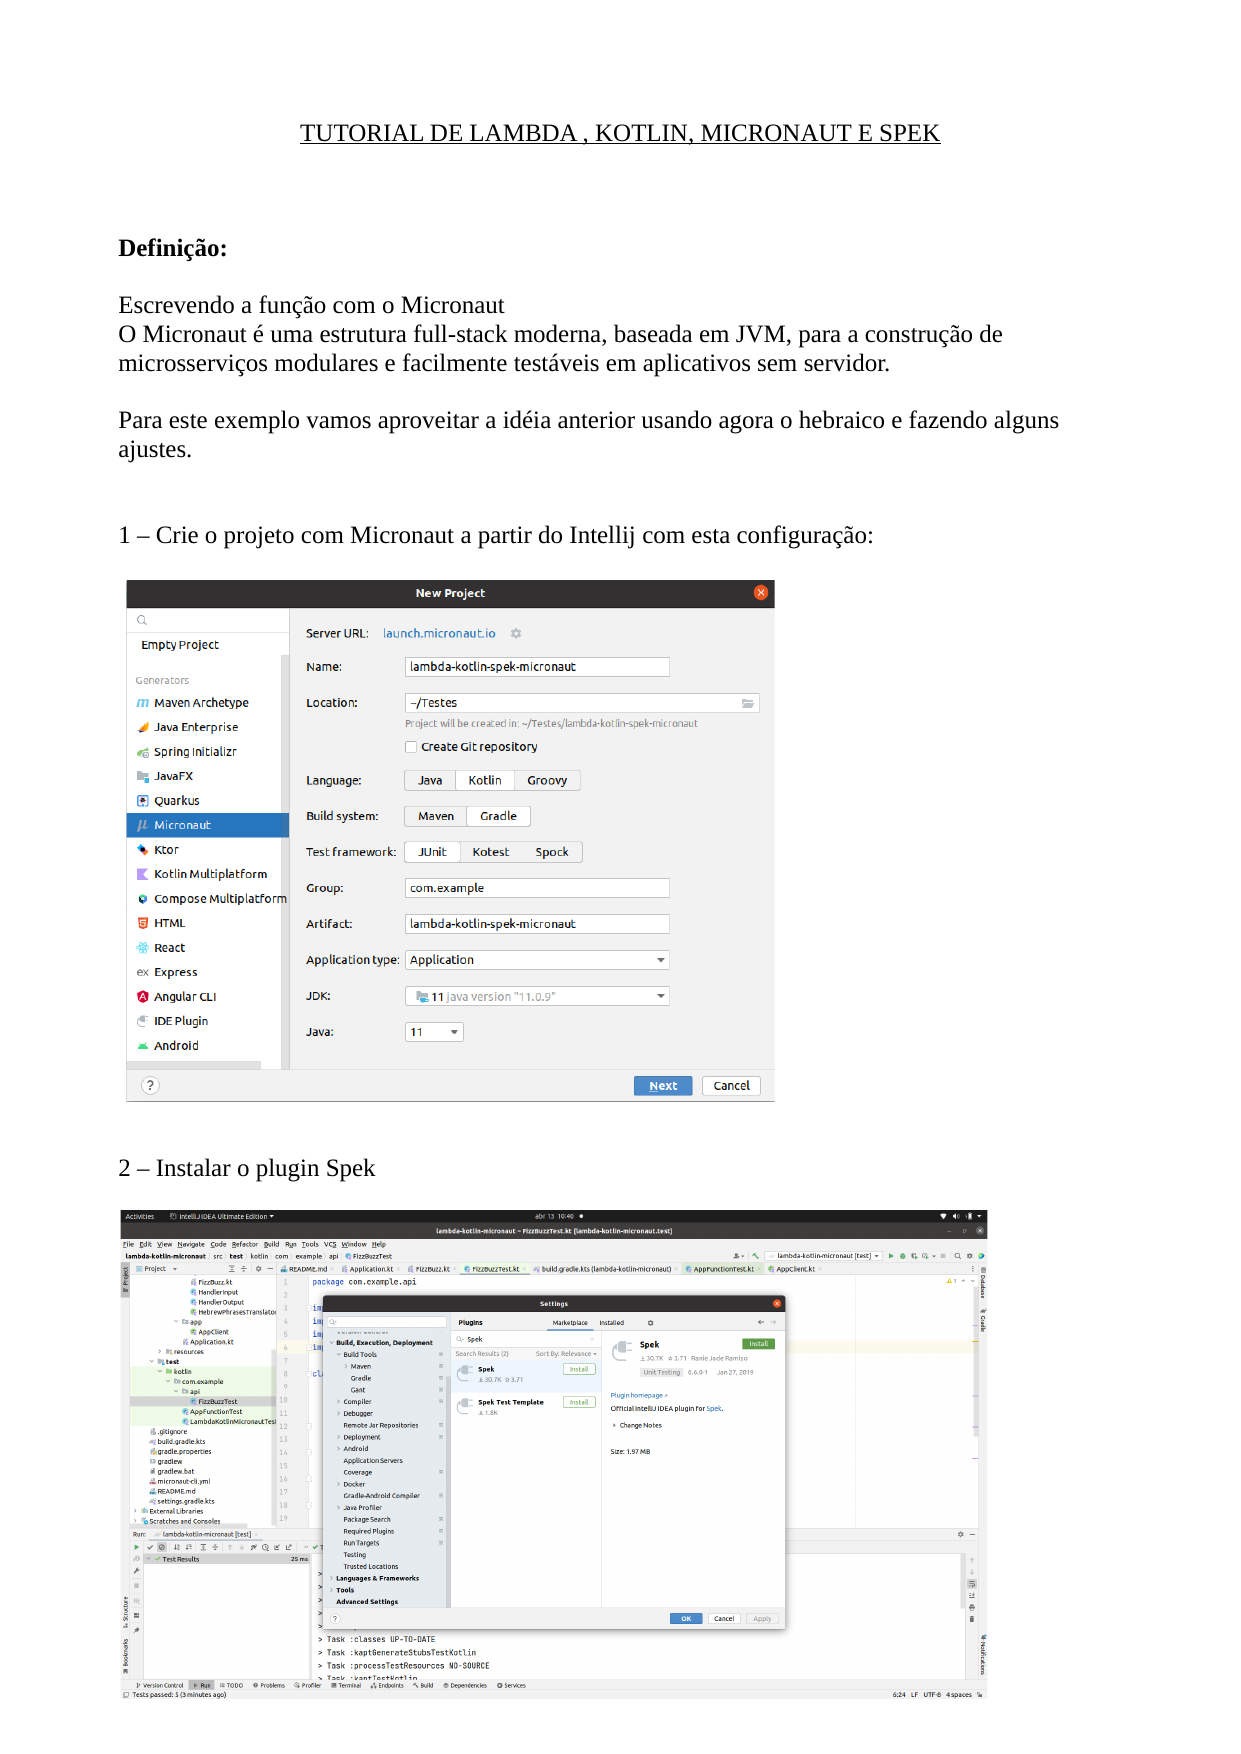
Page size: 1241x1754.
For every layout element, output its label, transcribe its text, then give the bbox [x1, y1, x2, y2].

text 1 – Crie o projeto com Micronaut a partir do Intellij com esta configuração: [118, 521, 1122, 549]
text O Micronaut é uma estrutura full-stack moderna, baseada em JVM, para a construção de microsserviços modulares e facilmente testáveis em aplicativos sem servidor. [118, 319, 1122, 377]
text Para este exemplo vamos aproveitar a idéia anterior usando agora o hebraico e fazendo alguns ajustes. [118, 406, 1122, 463]
picture [126, 580, 775, 1102]
picture [120, 1210, 988, 1699]
text TUTORIAL DE LAMBDA , KOTLIN, MICRONAUT E SPEK [118, 118, 1122, 147]
text Definição: [118, 233, 1122, 262]
text Escrevendo a função com o Micronaut [118, 291, 1122, 319]
text 2 – Instalar o plugin Spek [118, 1153, 1122, 1182]
